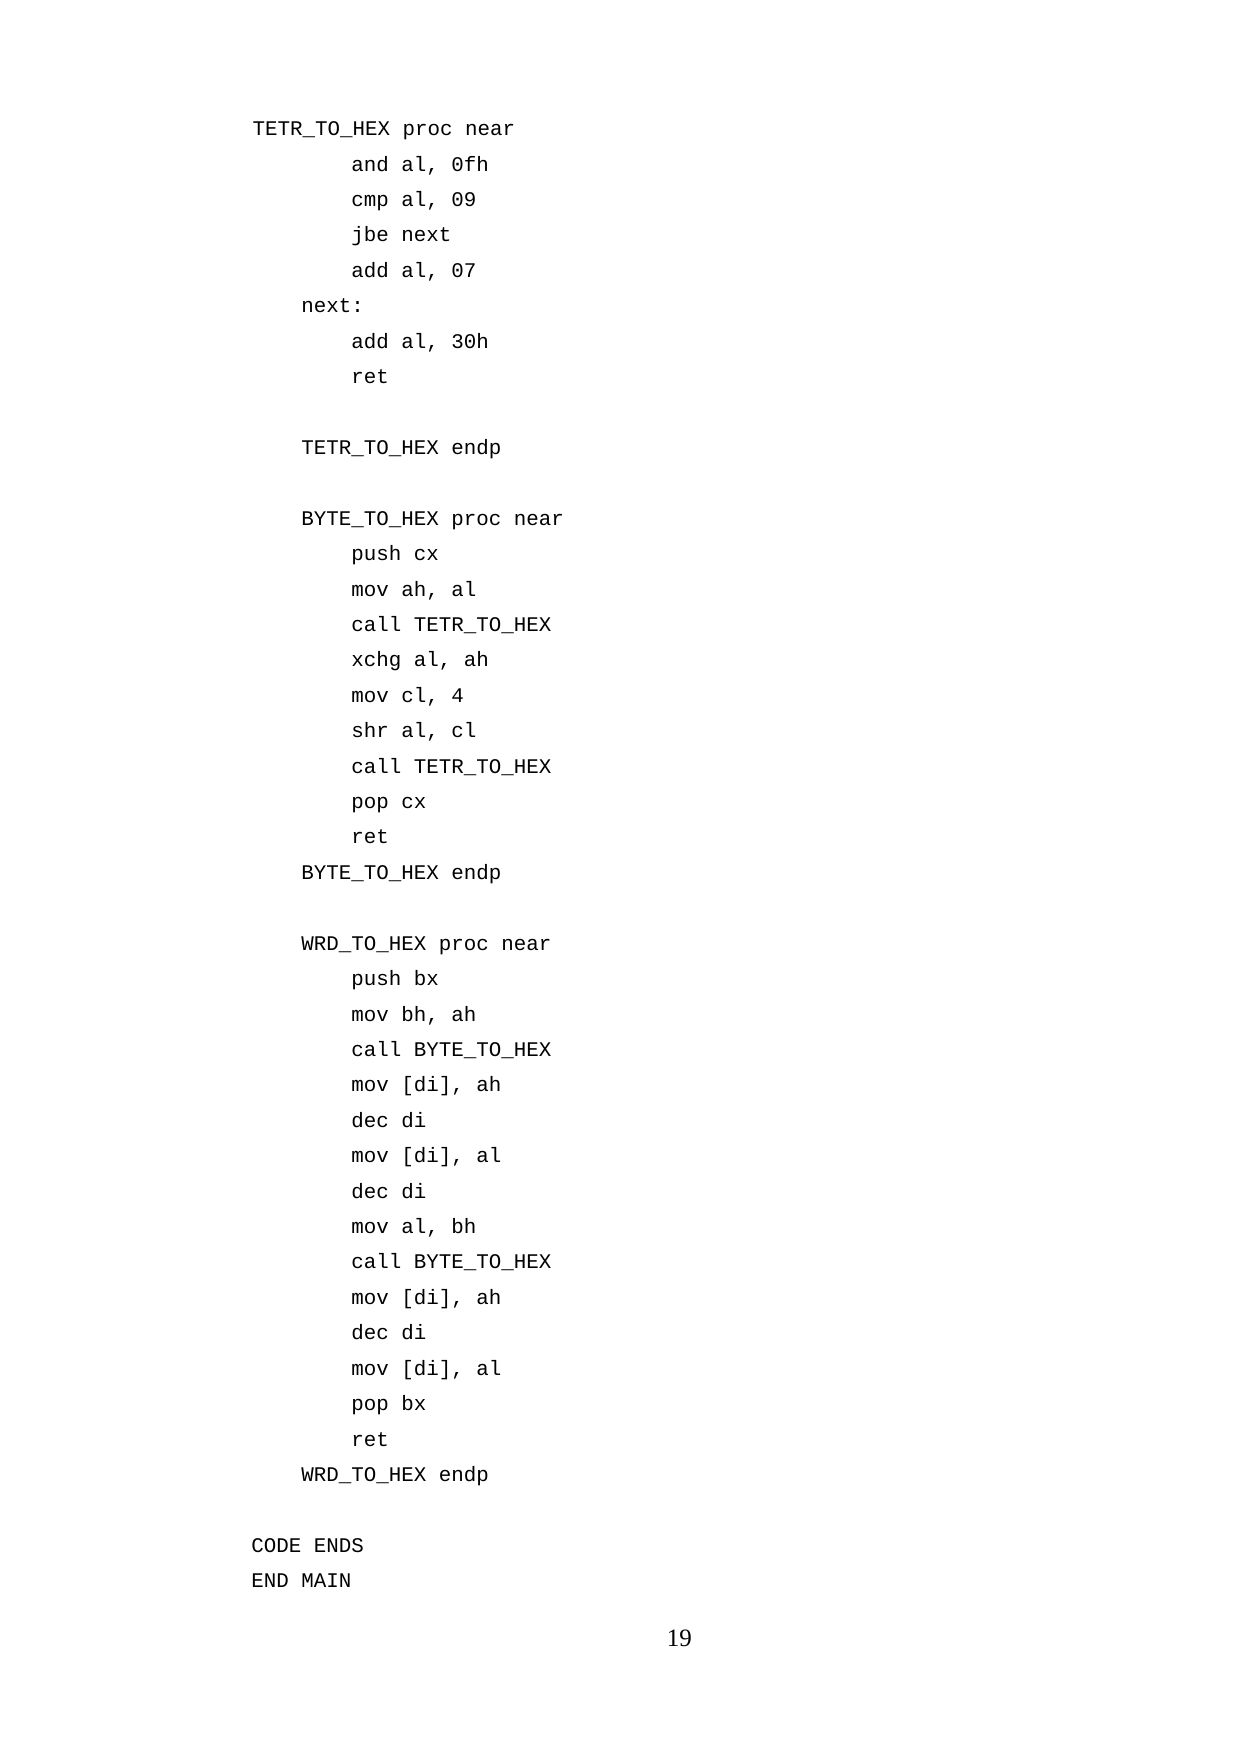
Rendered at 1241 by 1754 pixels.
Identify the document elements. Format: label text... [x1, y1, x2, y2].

text xchg al, ah [177, 649, 1181, 673]
text mov [di], ah [177, 1074, 1181, 1098]
text pop cx [177, 791, 1181, 815]
text ret [177, 1428, 1181, 1452]
text BYTE_TO_HEX proc near [177, 508, 1181, 531]
text push bx [177, 968, 1181, 992]
text call TETR_TO_HEX [177, 756, 1181, 779]
text END MAIN [177, 1570, 1181, 1594]
text mov cl, 4 [177, 685, 1181, 708]
text mov [di], al [177, 1145, 1181, 1169]
text and al, 0fh [177, 153, 1181, 177]
text dec di [177, 1110, 1181, 1133]
text add al, 30h [177, 331, 1181, 354]
text cmp al, 09 [177, 189, 1181, 213]
text call BYTE_TO_HEX [177, 1039, 1181, 1063]
text BYTE_TO_HEX endp [177, 862, 1181, 886]
text call BYTE_TO_HEX [177, 1251, 1181, 1275]
text mov [di], ah [177, 1287, 1181, 1311]
text dec di [177, 1322, 1181, 1346]
text mov [di], al [177, 1358, 1181, 1381]
text add al, 07 [177, 260, 1181, 283]
text mov bh, ah [177, 1003, 1181, 1027]
text push cx [177, 543, 1181, 567]
text WRD_TO_HEX proc near [177, 933, 1181, 956]
text call TETR_TO_HEX [177, 614, 1181, 638]
text CODE ENDS [177, 1535, 1181, 1558]
text ret [177, 826, 1181, 850]
text jbe next [177, 224, 1181, 248]
text mov al, bh [177, 1216, 1181, 1240]
text dec di [177, 1181, 1181, 1204]
text WRD_TO_HEX endp [177, 1464, 1181, 1488]
text shr al, cl [177, 720, 1181, 744]
text TETR_TO_HEX proc near [177, 118, 1181, 142]
text ret [177, 366, 1181, 390]
text mov ah, al [177, 578, 1181, 602]
text TETR_TO_HEX endp [177, 437, 1181, 461]
text next: [177, 295, 1181, 319]
text pop bx [177, 1393, 1181, 1417]
